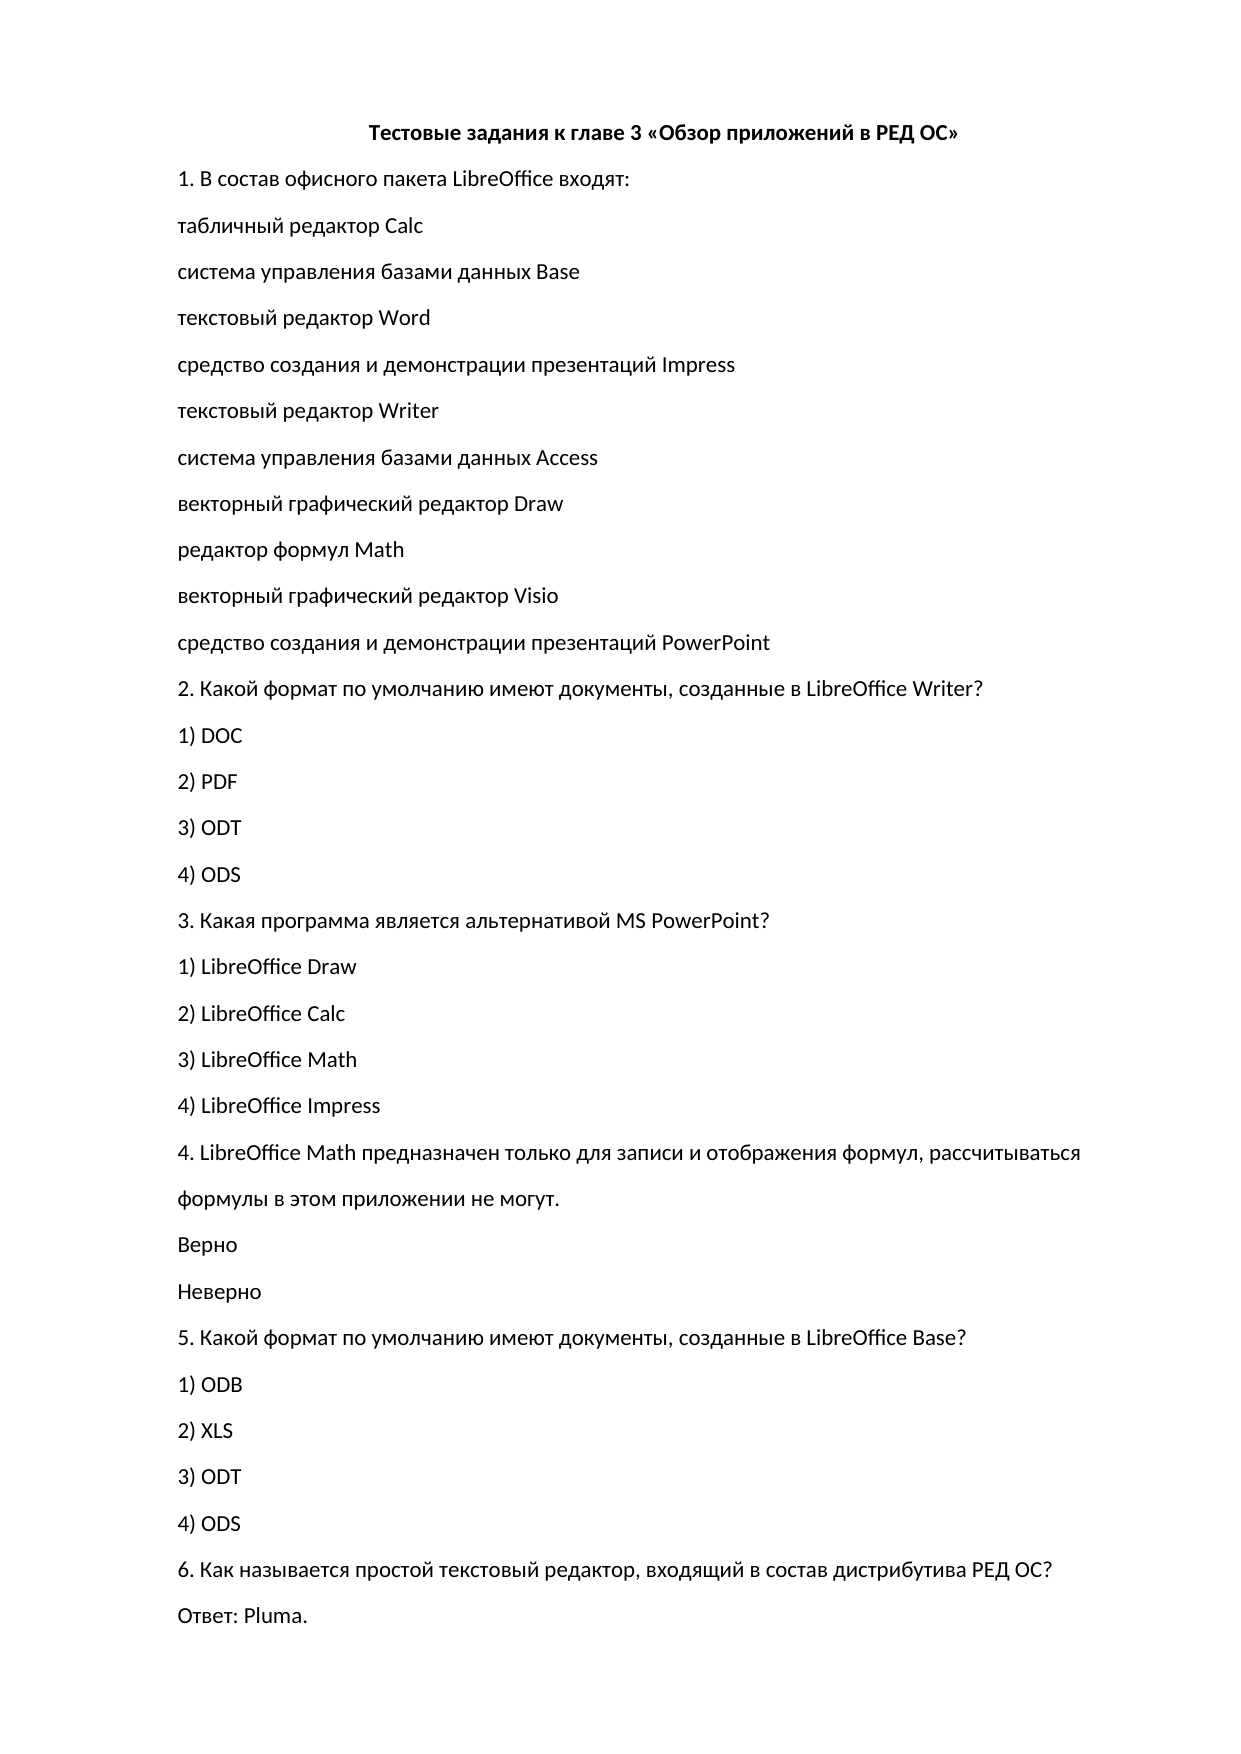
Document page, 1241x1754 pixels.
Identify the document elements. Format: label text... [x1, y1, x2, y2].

text векторный графический редактор Visio [177, 582, 1152, 610]
text текстовый редактор Writer [177, 396, 1152, 424]
text 2. Какой формат по умолчанию имеют документы, созданные в LibreOffice Writer? [177, 674, 1152, 702]
text 3) ODT [177, 813, 1152, 841]
text Тестовые задания к главе 3 «Обзор приложений в РЕД ОС» [177, 118, 1152, 146]
text 1) LibreOffice Draw [177, 952, 1152, 981]
text 3. Какая программа является альтернативой MS PowerPoint? [177, 906, 1152, 934]
text 6. Как называется простой текстовый редактор, входящий в состав дистрибутива РЕД ОС? [177, 1555, 1152, 1583]
text 2) LibreOffice Calc [177, 999, 1152, 1027]
text Неверно [177, 1277, 1152, 1305]
text 4) ODS [177, 1509, 1152, 1537]
text текстовый редактор Word [177, 303, 1152, 332]
text 2) PDF [177, 767, 1152, 795]
text редактор формул Math [177, 535, 1152, 563]
text 3) ODT [177, 1462, 1152, 1490]
text табличный редактор Calc [177, 211, 1152, 239]
text 4. LibreOffice Math предназначен только для записи и отображения формул, рассчитываться [177, 1138, 1152, 1166]
text средство создания и демонстрации презентаций PowerPoint [177, 628, 1152, 656]
text система управления базами данных Access [177, 443, 1152, 471]
text система управления базами данных Base [177, 257, 1152, 285]
text 2) XLS [177, 1416, 1152, 1444]
text формулы в этом приложении не могут. [177, 1184, 1152, 1212]
text 1) ODB [177, 1370, 1152, 1398]
text 5. Какой формат по умолчанию имеют документы, созданные в LibreOffice Base? [177, 1323, 1152, 1351]
text средство создания и демонстрации презентаций Impress [177, 350, 1152, 378]
text векторный графический редактор Draw [177, 489, 1152, 517]
text 4) ODS [177, 860, 1152, 888]
text 1. В состав офисного пакета LibreOffice входят: [177, 164, 1152, 192]
text 1) DOC [177, 721, 1152, 749]
text 4) LibreOffice Impress [177, 1092, 1152, 1119]
text 3) LibreOffice Math [177, 1045, 1152, 1073]
text Ответ: Pluma. [177, 1601, 1152, 1629]
text Верно [177, 1231, 1152, 1259]
